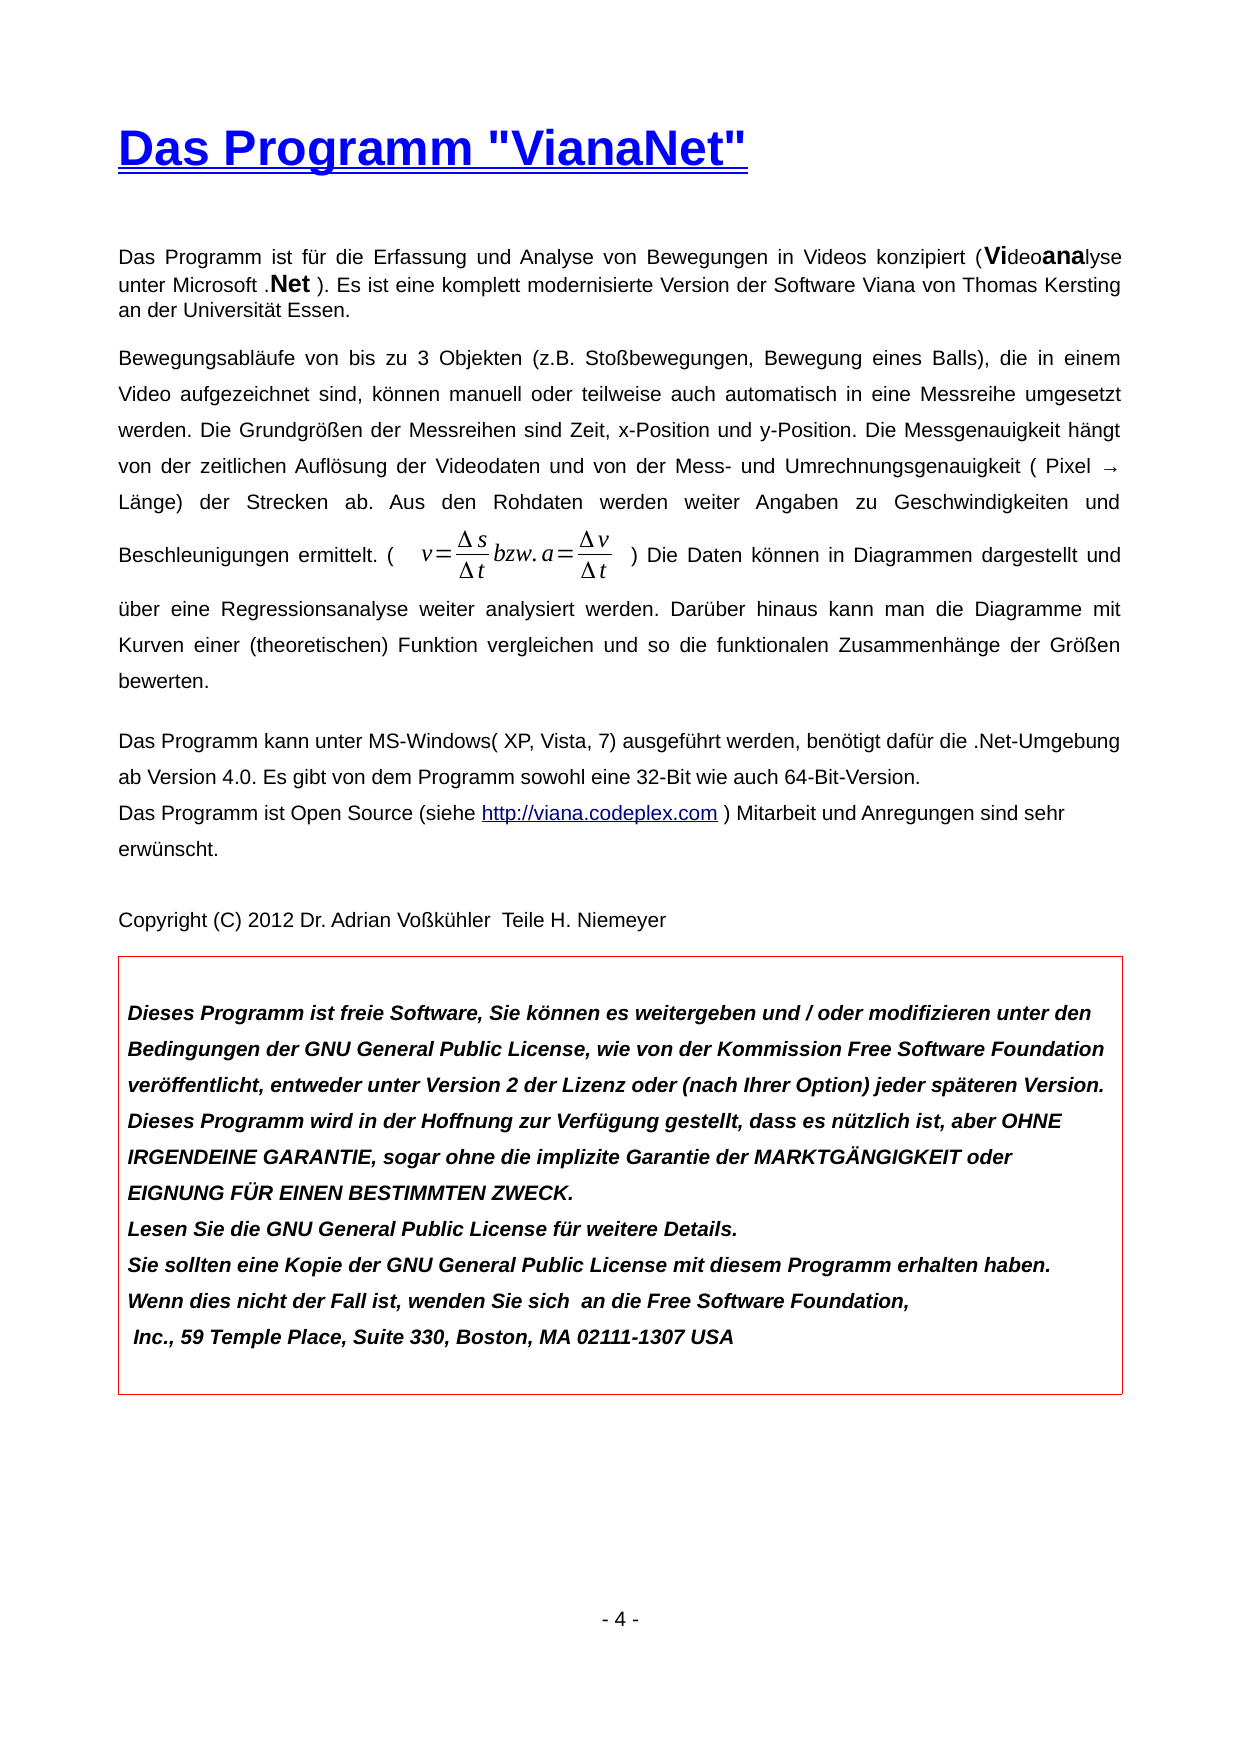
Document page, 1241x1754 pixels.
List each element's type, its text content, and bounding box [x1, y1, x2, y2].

text Das Programm kann unter MS-Windows( XP, Vista, 7) ausgeführt werden, benötigt dafür die .Net-Umgebung ab Version 4.0. Es gibt von dem Programm sowohl eine 32-Bit wie auch 64-Bit-Version. [118, 728, 1122, 788]
text Das Programm ist Open Source (siehe http://viana.codeplex.com ) Mitarbeit und Anregungen sind sehr erwünscht. [118, 800, 1122, 860]
text Dieses Programm ist freie Software, Sie können es weitergeben und / oder modifizieren unter den Bedingungen der GNU General Public License, wie von der Kommission Free Software Foundation veröffentlicht, entweder unter Version 2 der Lizenz oder (nach Ihrer Option) jeder späteren Version. Dieses Programm wird in der Hoffnung zur Verfügung gestellt, dass es nützlich ist, aber OHNE IRGENDEINE GARANTIE, sogar ohne die implizite Garantie der MARKTGÄNGIGKEIT oder EIGNUNG FÜR EINEN BESTIMMTEN ZWECK. Lesen Sie die GNU General Public License für weitere Details. Sie sollten eine Kopie der GNU General Public License mit diesem Programm erhalten haben. Wenn dies nicht der Fall ist, wenden Sie sich an die Free Software Foundation, Inc., 59 Temple Place, Suite 330, Boston, MA 02111-1307 USA [119, 957, 1122, 1349]
subtitle Das Programm "VianaNet" [118, 118, 1122, 176]
text Bewegungsabläufe von bis zu 3 Objekten (z.B. Stoßbewegungen, Bewegung eines Balls), die in einem Video aufgezeichnet sind, können manuell oder teilweise auch automatisch in eine Messreihe umgesetzt werden. Die Grundgrößen der Messreihen sind Zeit, x-Position und y-Position. Die Messgenauigkeit hängt von der zeitlichen Auflösung der Videodaten und von der Mess- und Umrechnungsgenauigkeit ( Pixel → Länge) der Strecken ab. Aus den Rohdaten werden weiter Angaben zu Geschwindigkeiten und Beschleunigungen ermittelt. ( ) Die Daten können in Diagrammen dargestellt und über eine Regressionsanalyse weiter analysiert werden. Darüber hinaus kann man die Diagramme mit Kurven einer (theoretischen) Funktion vergleichen und so die funktionalen Zusammenhänge der Größen bewerten. [118, 346, 1122, 693]
text Das Programm ist für die Erfassung und Analyse von Bewegungen in Videos konzipiert (Videoanalyse unter Microsoft .Net ). Es ist eine komplett modernisierte Version der Software Viana von Thomas Kersting an der Universität Essen. [118, 241, 1122, 322]
text Copyright (C) 2012 Dr. Adrian Voßkühler Teile H. Niemeyer [118, 908, 1122, 932]
